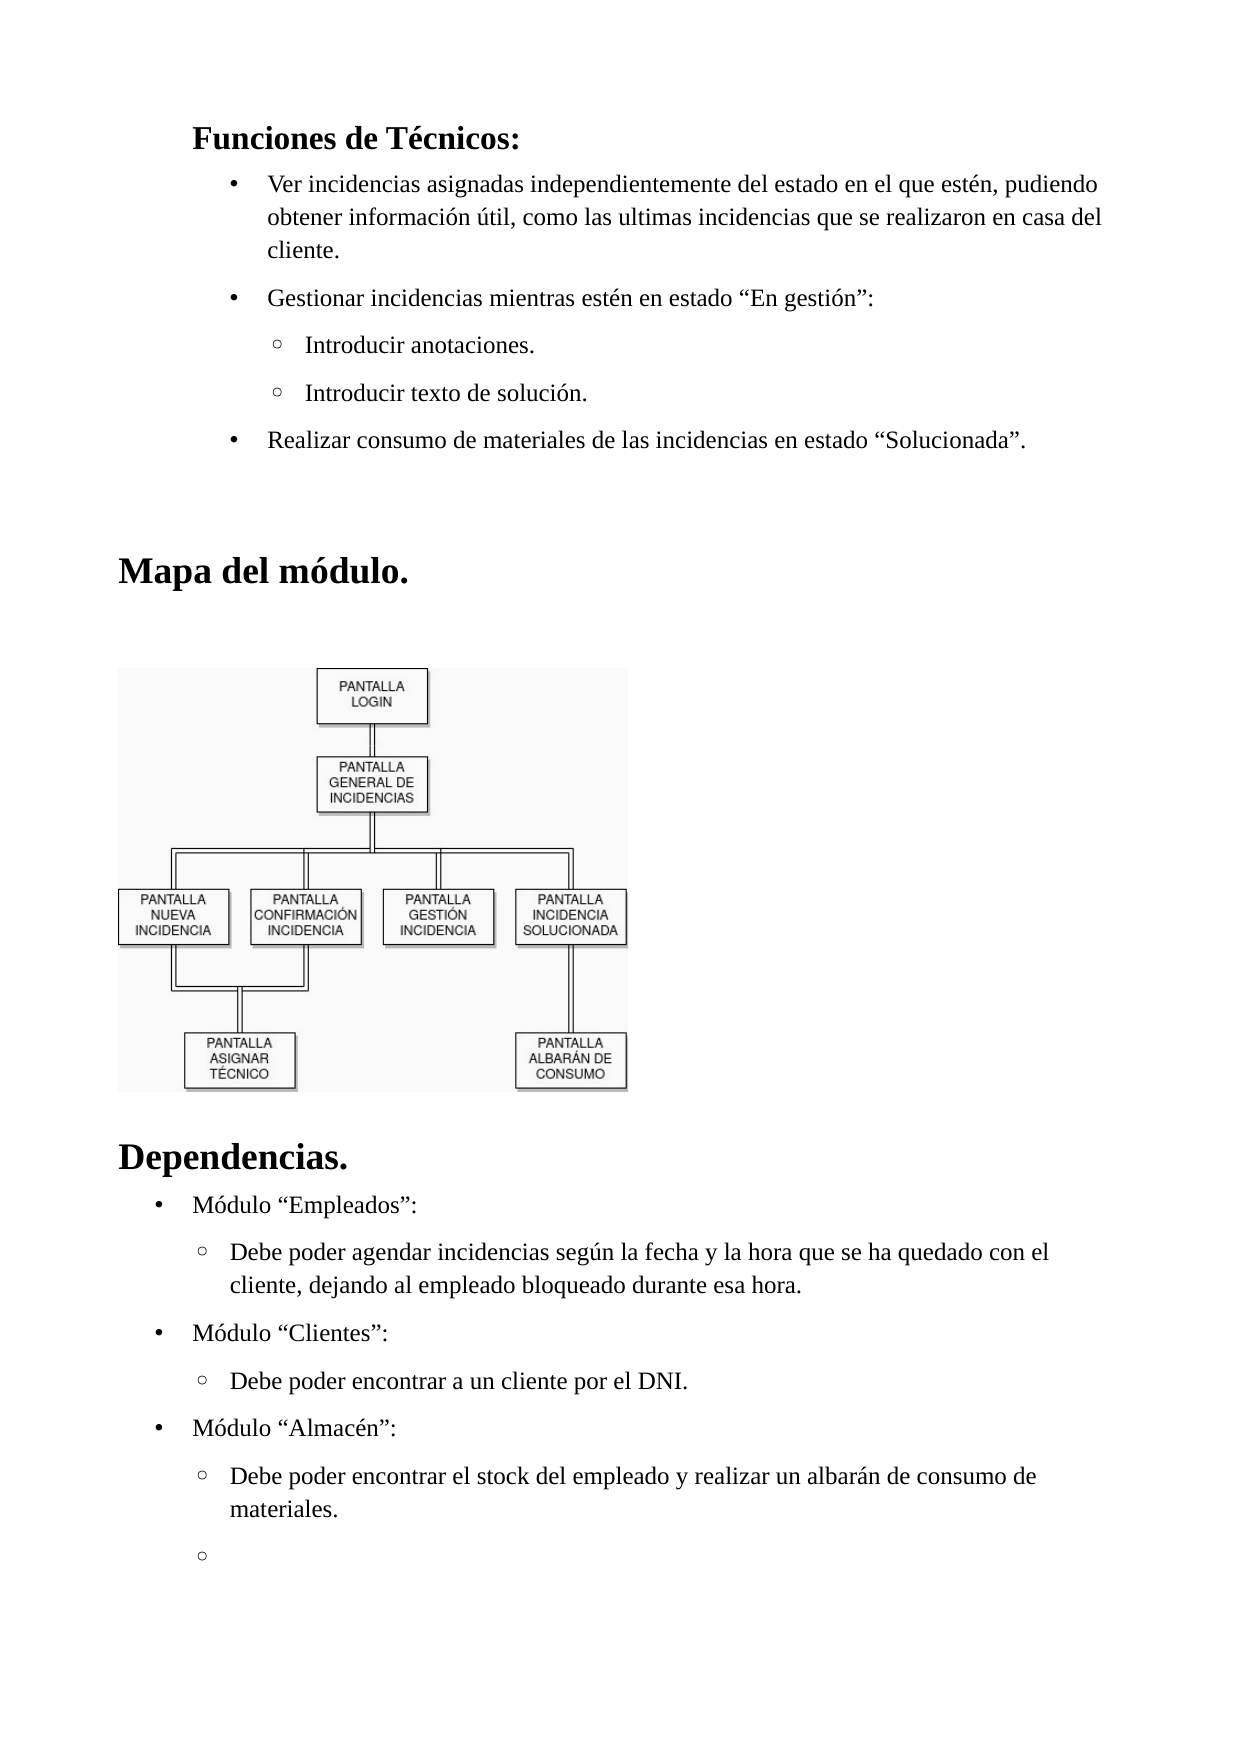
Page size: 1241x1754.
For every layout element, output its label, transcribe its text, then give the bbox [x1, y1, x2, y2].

list Debe poder encontrar el stock del empleado y realizar un albarán de consumo de materiales. [192, 1461, 1122, 1523]
list Módulo “Clientes”: [154, 1318, 1122, 1347]
list Módulo “Empleados”: [154, 1190, 1122, 1219]
list Realizar consumo de materiales de las incidencias en estado “Solucionada”. [229, 425, 1122, 454]
list Gestionar incidencias mientras estén en estado “En gestión”: [229, 283, 1122, 311]
subtitle Funciones de Técnicos: [118, 118, 1122, 156]
list Ver incidencias asignadas independientemente del estado en el que estén, pudiendo obtener información útil, como las ultimas incidencias que se realizaron en casa del cliente. [229, 169, 1122, 264]
list Debe poder agendar incidencias según la fecha y la hora que se ha quedado con el cliente, dejando al empleado bloqueado durante esa hora. [192, 1237, 1122, 1299]
list Introducir anotaciones. [267, 330, 1122, 359]
picture [118, 668, 629, 1092]
list Introducir texto de solución. [267, 378, 1122, 407]
list Debe poder encontrar a un cliente por el DNI. [192, 1366, 1122, 1394]
list Módulo “Almacén”: [154, 1413, 1122, 1442]
subtitle Mapa del módulo. [118, 548, 1122, 591]
subtitle Dependencias. [118, 693, 1122, 1177]
